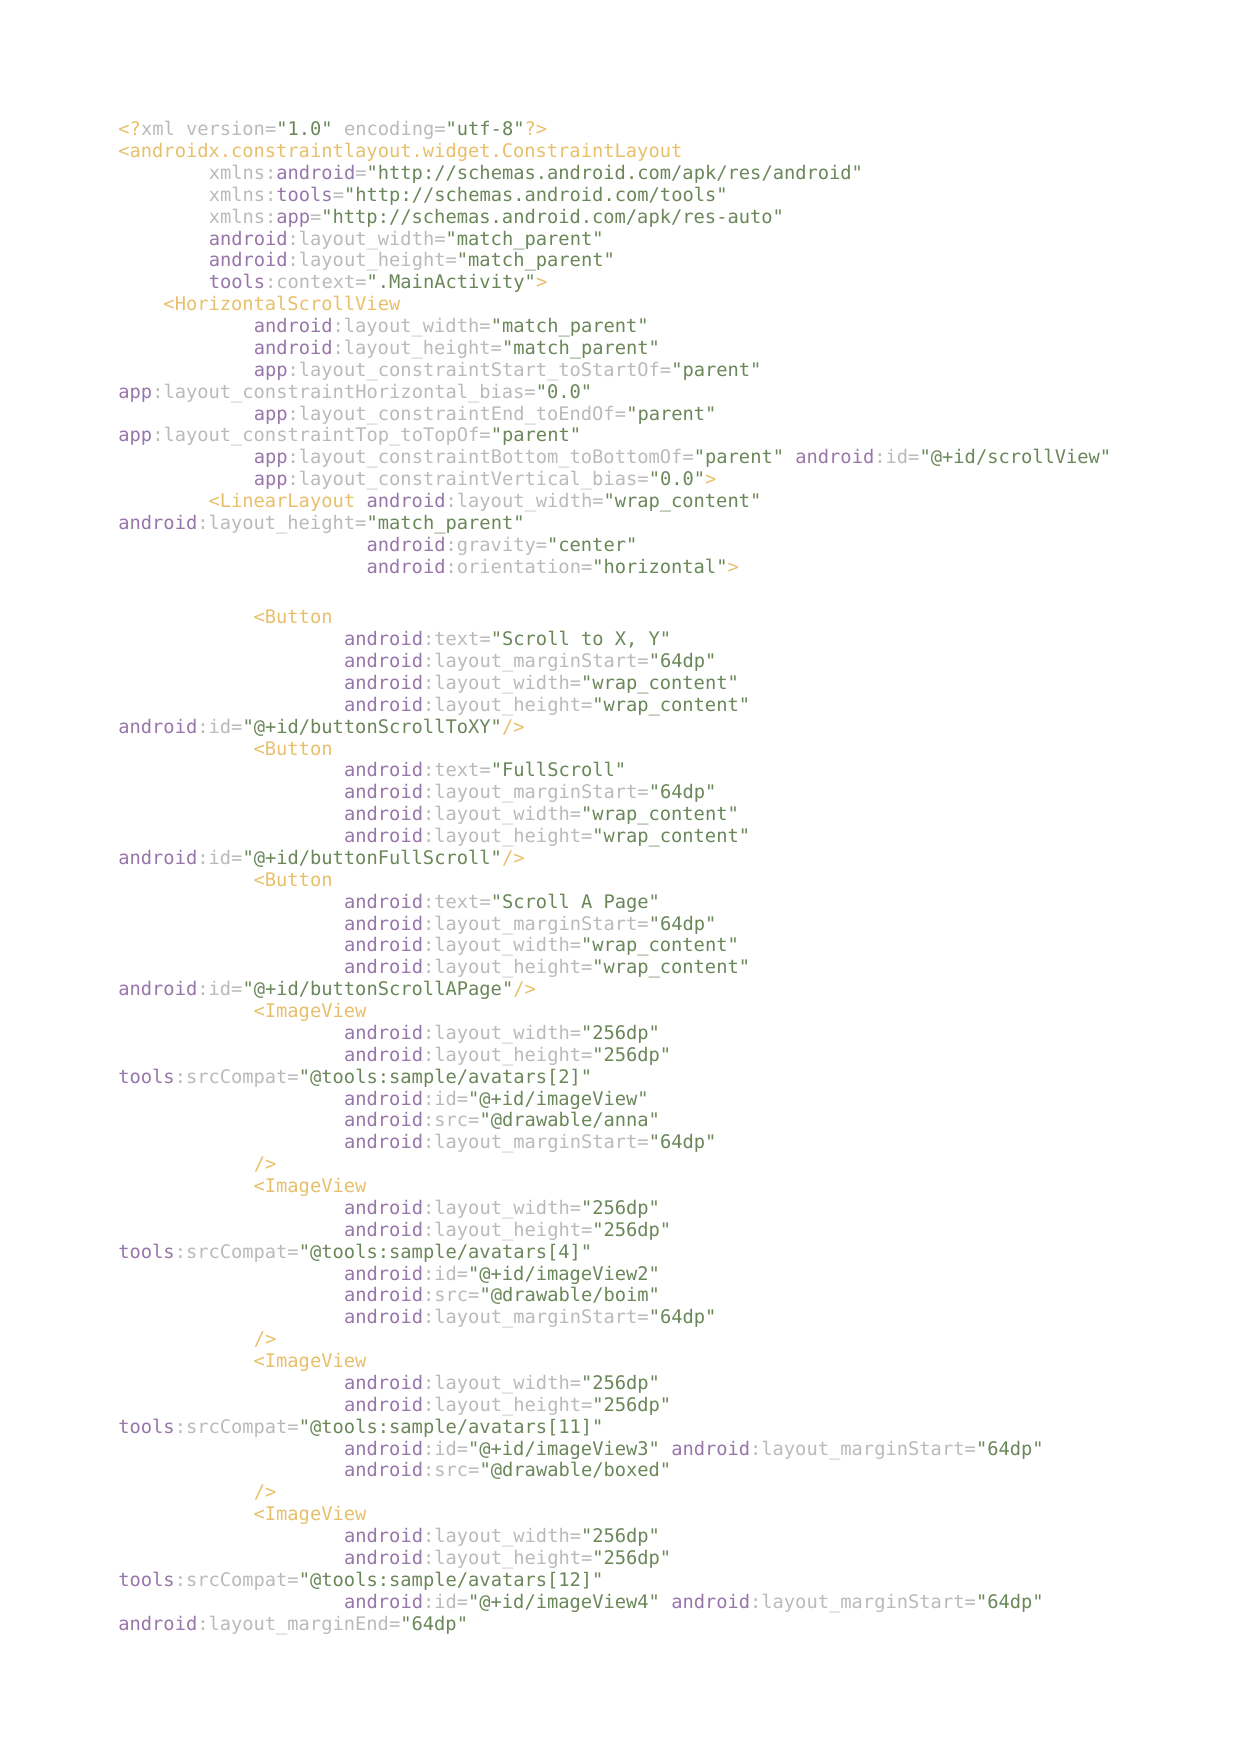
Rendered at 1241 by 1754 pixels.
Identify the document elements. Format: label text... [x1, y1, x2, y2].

text <?xml version="1.0" encoding="utf-8"?> <androidx.constraintlayout.widget.ConstraintLayout xmlns:android="http://schemas.android.com/apk/res/android" xmlns:tools="http://schemas.android.com/tools" xmlns:app="http://schemas.android.com/apk/res-auto" android:layout_width="match_parent" android:layout_height="match_parent" tools:context=".MainActivity"> <HorizontalScrollView android:layout_width="match_parent" android:layout_height="match_parent" app:layout_constraintStart_toStartOf="parent" app:layout_constraintHorizontal_bias="0.0" app:layout_constraintEnd_toEndOf="parent" app:layout_constraintTop_toTopOf="parent" app:layout_constraintBottom_toBottomOf="parent" android:id="@+id/scrollView" app:layout_constraintVertical_bias="0.0"> <LinearLayout android:layout_width="wrap_content" android:layout_height="match_parent" android:gravity="center" android:orientation="horizontal"> <Button android:text="Scroll to X, Y" android:layout_marginStart="64dp" android:layout_width="wrap_content" android:layout_height="wrap_content" android:id="@+id/buttonScrollToXY"/> <Button android:text="FullScroll" android:layout_marginStart="64dp" android:layout_width="wrap_content" android:layout_height="wrap_content" android:id="@+id/buttonFullScroll"/> <Button android:text="Scroll A Page" android:layout_marginStart="64dp" android:layout_width="wrap_content" android:layout_height="wrap_content" android:id="@+id/buttonScrollAPage"/> <ImageView android:layout_width="256dp" android:layout_height="256dp" tools:srcCompat="@tools:sample/avatars[2]" android:id="@+id/imageView" android:src="@drawable/anna" android:layout_marginStart="64dp" /> <ImageView android:layout_width="256dp" android:layout_height="256dp" tools:srcCompat="@tools:sample/avatars[4]" android:id="@+id/imageView2" android:src="@drawable/boim" android:layout_marginStart="64dp" /> <ImageView android:layout_width="256dp" android:layout_height="256dp" tools:srcCompat="@tools:sample/avatars[11]" android:id="@+id/imageView3" android:layout_marginStart="64dp" android:src="@drawable/boxed" /> <ImageView android:layout_width="256dp" android:layout_height="256dp" tools:srcCompat="@tools:sample/avatars[12]" android:id="@+id/imageView4" android:layout_marginStart="64dp" android:layout_marginEnd="64dp" [118, 118, 1122, 1634]
